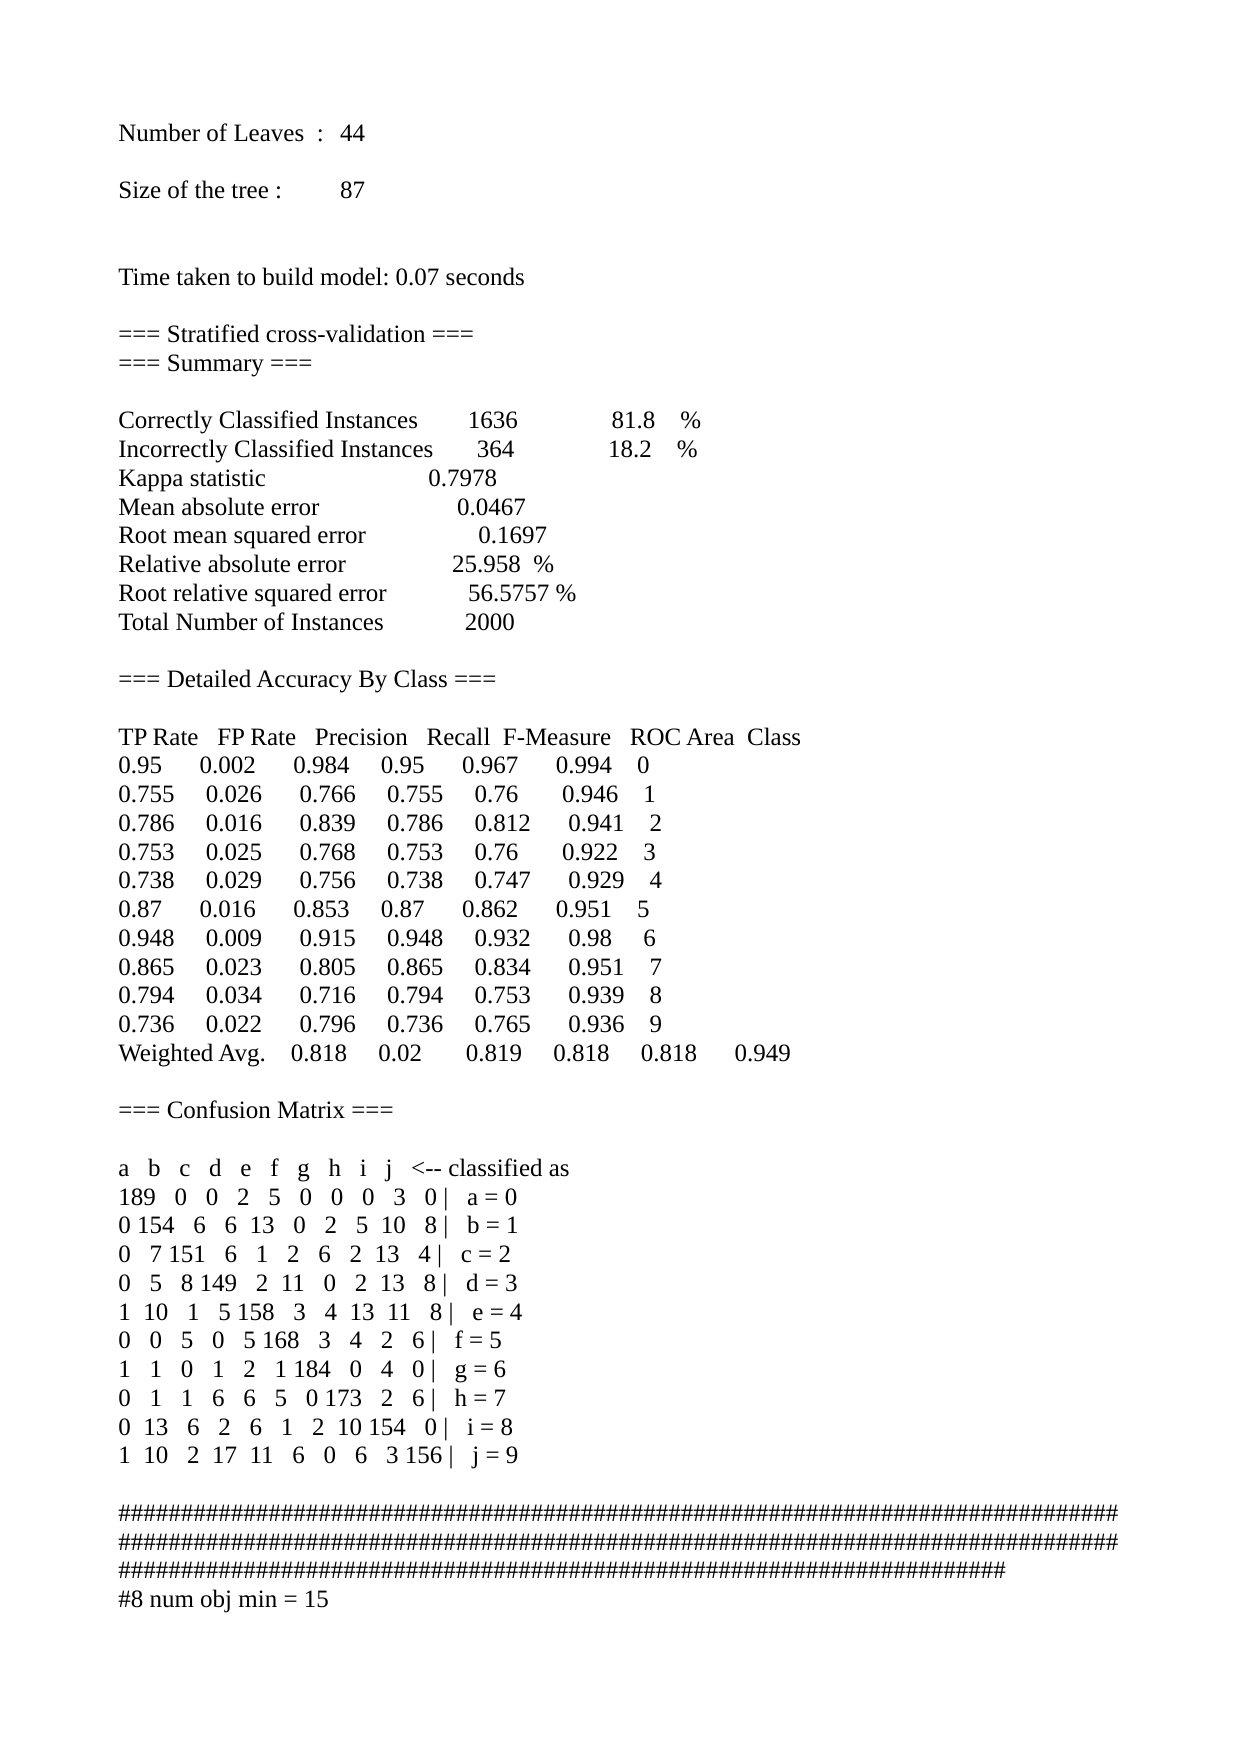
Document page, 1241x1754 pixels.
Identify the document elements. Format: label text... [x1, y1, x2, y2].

text 0 0 5 0 5 168 3 4 2 6 | f = 5 [118, 1326, 1122, 1354]
text 0 1 1 6 6 5 0 173 2 6 | h = 7 [118, 1383, 1122, 1412]
text === Summary === [118, 348, 1122, 377]
text 0 154 6 6 13 0 2 5 10 8 | b = 1 [118, 1211, 1122, 1239]
text Root relative squared error 56.5757 % [118, 578, 1122, 607]
text Root mean squared error 0.1697 [118, 521, 1122, 549]
text Time taken to build model: 0.07 seconds [118, 262, 1122, 291]
text Mean absolute error 0.0467 [118, 492, 1122, 521]
text 0.794 0.034 0.716 0.794 0.753 0.939 8 [118, 981, 1122, 1009]
text 0.755 0.026 0.766 0.755 0.76 0.946 1 [118, 779, 1122, 808]
text Size of the tree : 87 [118, 176, 1122, 204]
text 0.95 0.002 0.984 0.95 0.967 0.994 0 [118, 751, 1122, 779]
text TP Rate FP Rate Precision Recall F-Measure ROC Area Class [118, 722, 1122, 751]
text Kappa statistic 0.7978 [118, 463, 1122, 492]
text 189 0 0 2 5 0 0 0 3 0 | a = 0 [118, 1182, 1122, 1211]
text 0.948 0.009 0.915 0.948 0.932 0.98 6 [118, 923, 1122, 952]
text 0 13 6 2 6 1 2 10 154 0 | i = 8 [118, 1412, 1122, 1441]
text Total Number of Instances 2000 [118, 607, 1122, 636]
text Correctly Classified Instances 1636 81.8 % [118, 406, 1122, 434]
text 0.786 0.016 0.839 0.786 0.812 0.941 2 [118, 808, 1122, 837]
text 1 10 1 5 158 3 4 13 11 8 | e = 4 [118, 1297, 1122, 1326]
text === Detailed Accuracy By Class === [118, 664, 1122, 693]
text 0 5 8 149 2 11 0 2 13 8 | d = 3 [118, 1268, 1122, 1297]
text Number of Leaves : 44 [118, 118, 1122, 147]
text a b c d e f g h i j <-- classified as [118, 1153, 1122, 1182]
text 0.865 0.023 0.805 0.865 0.834 0.951 7 [118, 952, 1122, 981]
text 1 1 0 1 2 1 184 0 4 0 | g = 6 [118, 1354, 1122, 1383]
text Weighted Avg. 0.818 0.02 0.819 0.818 0.818 0.949 [118, 1038, 1122, 1067]
text 0.738 0.029 0.756 0.738 0.747 0.929 4 [118, 866, 1122, 894]
text #8 num obj min = 15 [118, 1584, 1122, 1613]
text === Stratified cross-validation === [118, 319, 1122, 348]
text 0.753 0.025 0.768 0.753 0.76 0.922 3 [118, 837, 1122, 866]
text 0.736 0.022 0.796 0.736 0.765 0.936 9 [118, 1009, 1122, 1038]
text Relative absolute error 25.958 % [118, 549, 1122, 578]
text Incorrectly Classified Instances 364 18.2 % [118, 434, 1122, 463]
text 0 7 151 6 1 2 6 2 13 4 | c = 2 [118, 1239, 1122, 1268]
text === Confusion Matrix === [118, 1096, 1122, 1124]
text 0.87 0.016 0.853 0.87 0.862 0.951 5 [118, 894, 1122, 923]
text 1 10 2 17 11 6 0 6 3 156 | j = 9 [118, 1441, 1122, 1469]
text ####################################################################################################################################################################################################################################### [118, 1498, 1122, 1584]
